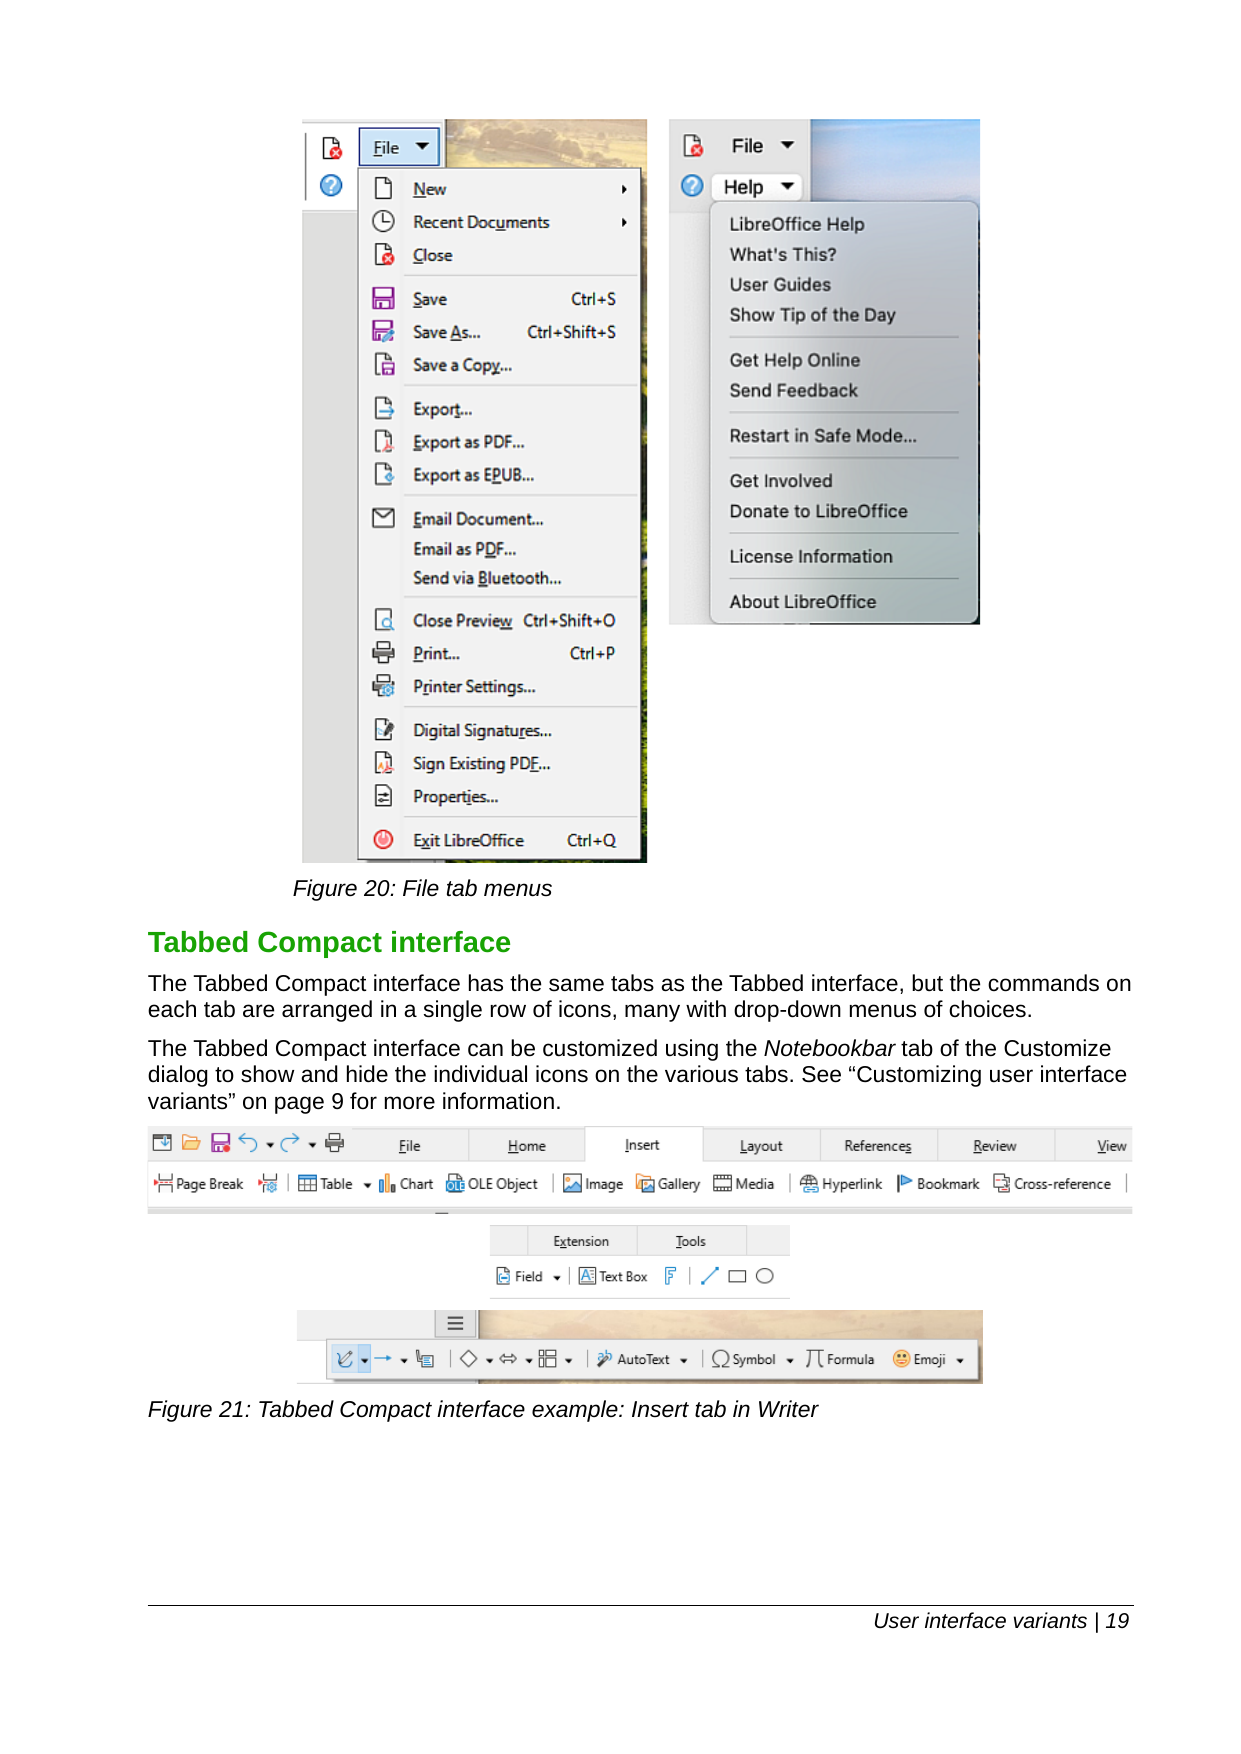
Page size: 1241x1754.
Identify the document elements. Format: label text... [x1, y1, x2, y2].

picture [301, 118, 981, 863]
text The Tabbed Compact interface has the same tabs as the Tabbed interface, but the commands on each tab are arranged in a single row of icons, many with drop-down menus of choices. [148, 970, 1134, 1023]
picture [147, 1126, 1133, 1214]
picture [296, 1310, 983, 1384]
text Figure 20: File tab menus [293, 874, 989, 901]
picture [489, 1225, 790, 1299]
subtitle Tabbed Compact interface [148, 924, 1134, 958]
text The Tabbed Compact interface can be customized using the Notebookbar tab of the Customize dialog to show and hide the individual icons on the various tabs. See “Customizing user interface variants” on page 9 for more information. [148, 1035, 1134, 1114]
text Figure 21: Tabbed Compact interface example: Insert tab in Writer [148, 1396, 1132, 1422]
